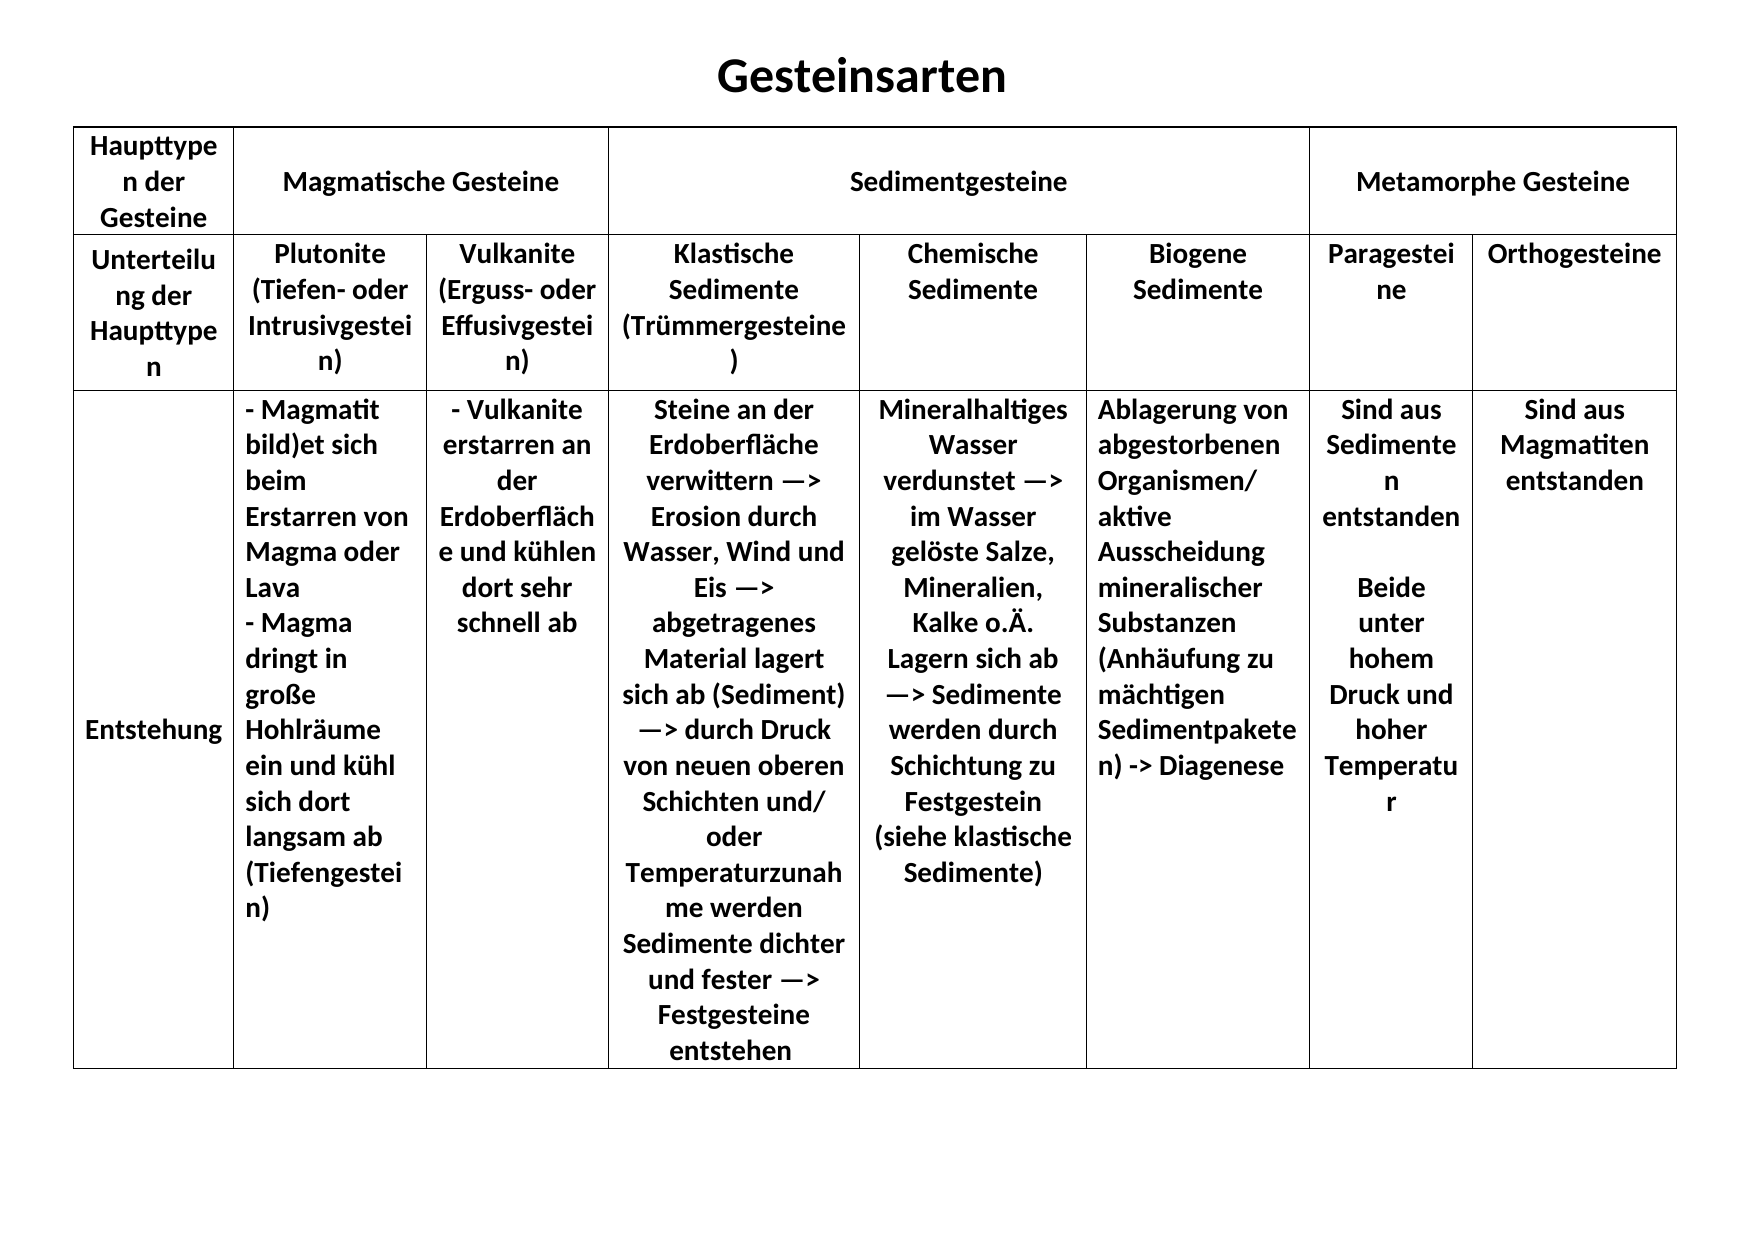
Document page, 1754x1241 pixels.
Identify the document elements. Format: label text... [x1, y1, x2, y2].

table_cell Chemische Sedimente [860, 235, 1086, 390]
table_cell Plutonite (Tiefen- oder Intrusivgestein) [234, 235, 426, 390]
table_cell Sind aus Magmatiten entstanden [1473, 391, 1676, 1068]
table_cell Ablagerung von abgestorbenen Organismen/ aktive Ausscheidung mineralischer Substanzen (Anhäufung zu mächtigen Sedimentpaketen) -> Diagenese [1087, 391, 1309, 1068]
table_cell Biogene Sedimente [1087, 235, 1309, 390]
table_header Haupttypen der Gesteine [74, 128, 233, 234]
table_cell - Vulkanite erstarren an der Erdoberfläche und kühlen dort sehr schnell ab [427, 391, 608, 1068]
table_cell Vulkanite (Erguss- oder Effusivgestein) [427, 235, 608, 390]
table_cell Mineralhaltiges Wasser verdunstet —> im Wasser gelöste Salze, Mineralien, Kalke o.Ä. Lagern sich ab —> Sedimente werden durch Schichtung zu Festgestein (siehe klastische Sedimente) [860, 391, 1086, 1068]
table_cell Orthogesteine [1473, 235, 1676, 390]
table_cell Unterteilung der Haupttypen [74, 235, 233, 390]
table_cell Steine an der Erdoberfläche verwittern —> Erosion durch Wasser, Wind und Eis —> abgetragenes Material lagert sich ab (Sediment) —> durch Druck von neuen oberen Schichten und/ oder Temperaturzunahme werden Sedimente dichter und fester —> Festgesteine entstehen [609, 391, 859, 1068]
table_header Sedimentgesteine [609, 128, 1309, 234]
table_cell - Magmatit bild)et sich beim Erstarren von Magma oder Lava - Magma dringt in große Hohlräume ein und kühl sich dort langsam ab (Tiefengestein) [234, 391, 426, 1068]
text Gesteinsarten [118, 44, 1606, 105]
table_header Metamorphe Gesteine [1310, 128, 1676, 234]
table_header Magmatische Gesteine [234, 128, 608, 234]
table_cell Paragesteine [1310, 235, 1472, 390]
table_cell Sind aus Sedimenten entstanden Beide unter hohem Druck und hoher Temperatur [1310, 391, 1472, 1068]
table_cell Entstehung [74, 391, 233, 1068]
table_cell Klastische Sedimente (Trümmergesteine) [609, 235, 859, 390]
